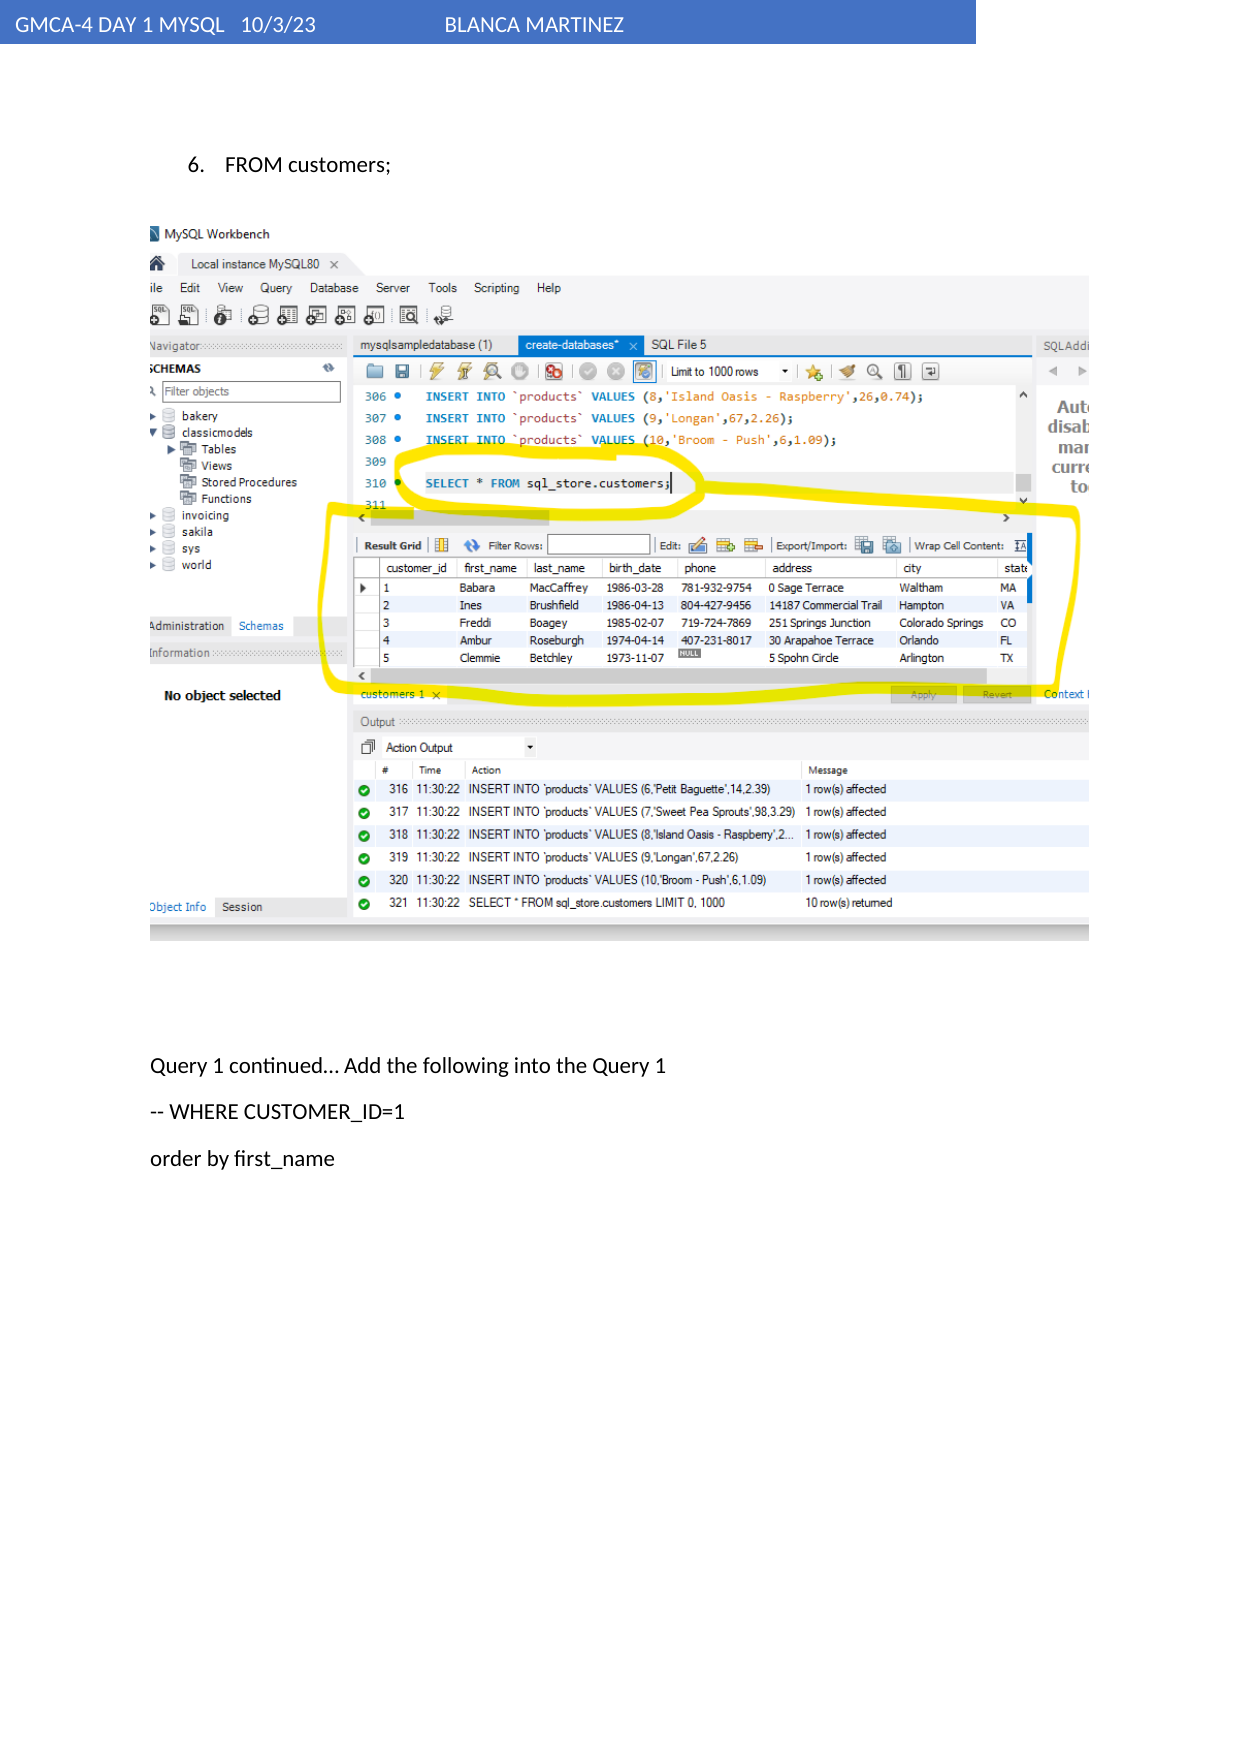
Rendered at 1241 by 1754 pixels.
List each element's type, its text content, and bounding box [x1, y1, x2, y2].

text Query 1 continued… Add the following into the Query 1 [150, 1051, 1090, 1079]
text -- WHERE CUSTOMER_ID=1 [150, 1097, 1090, 1126]
text order by first_name [150, 1144, 1090, 1172]
list FROM customers; [187, 150, 1090, 178]
